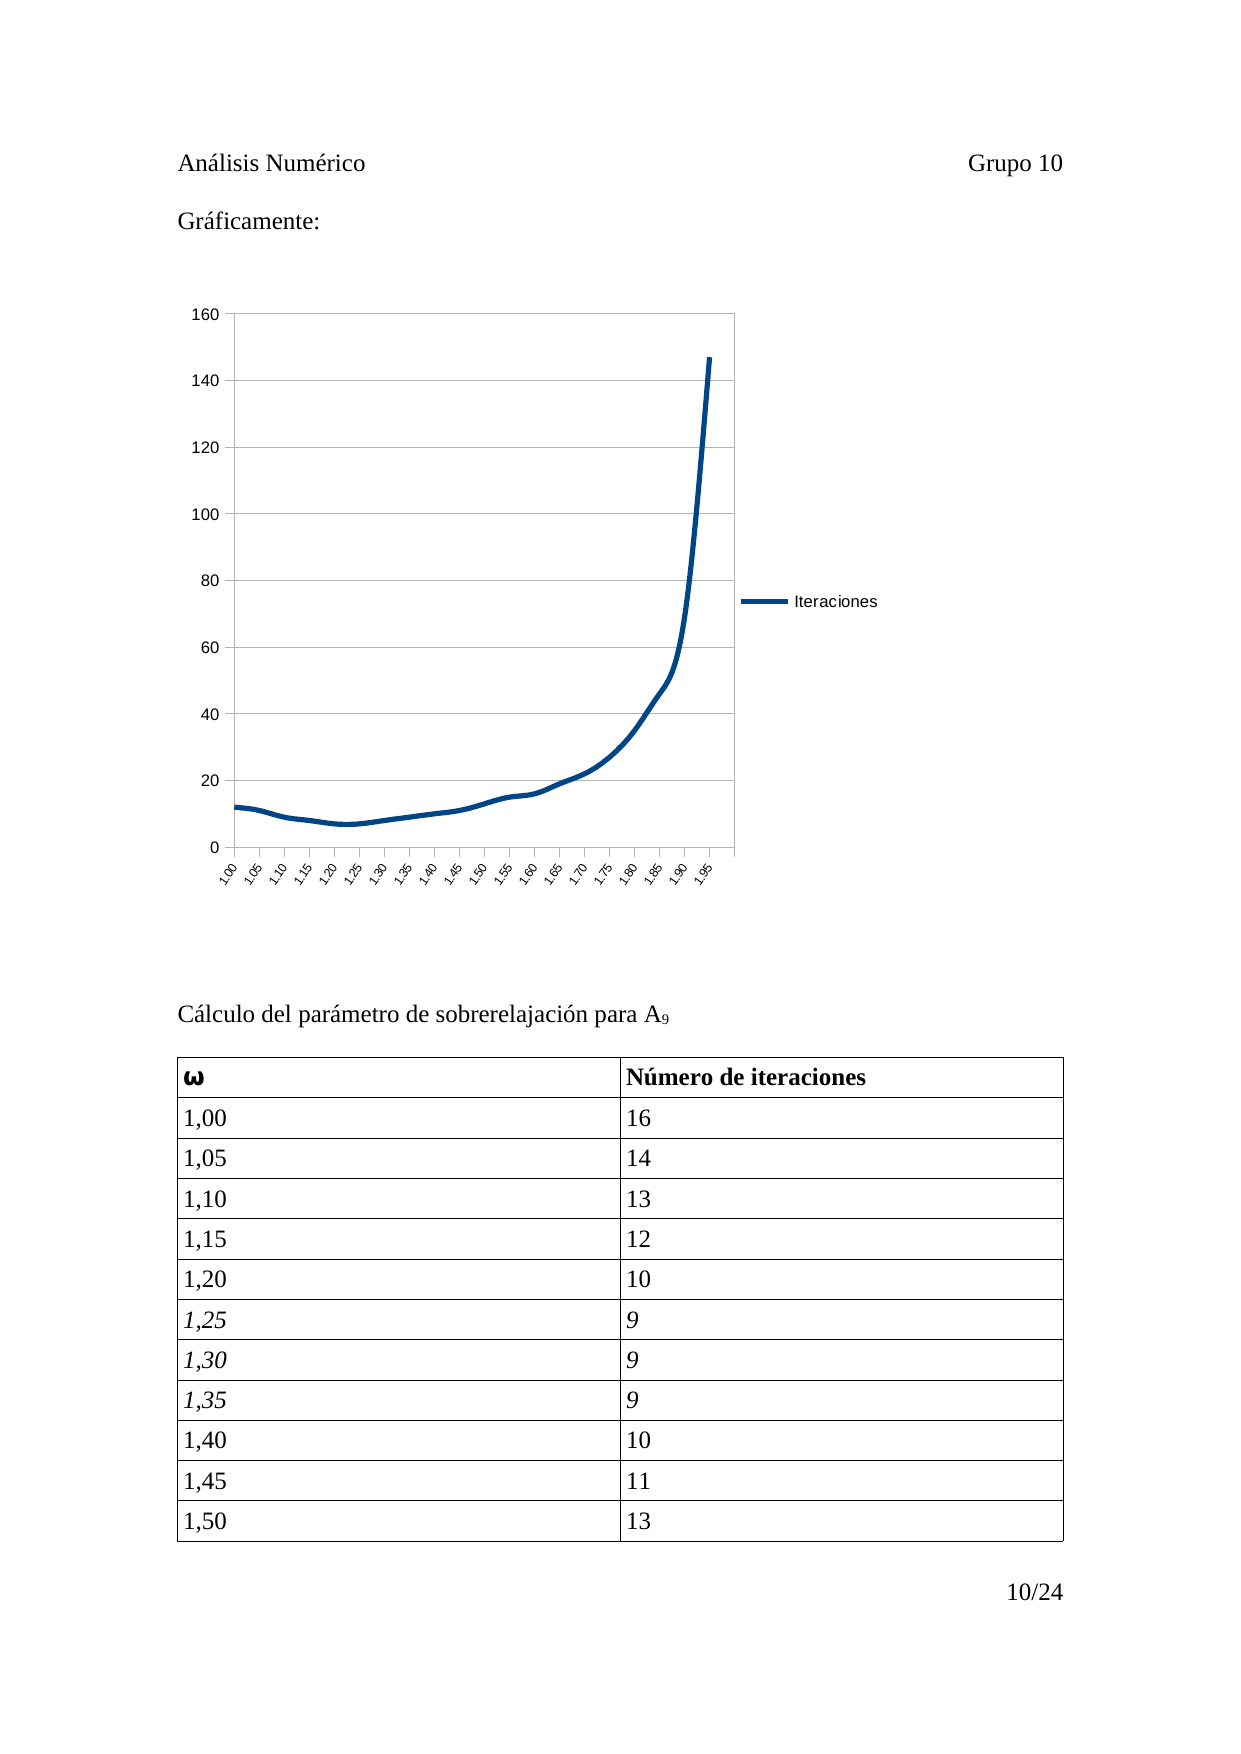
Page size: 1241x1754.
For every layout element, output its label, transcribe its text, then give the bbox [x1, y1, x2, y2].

table_cell 1,45 [178, 1461, 620, 1500]
table_cell 1,05 [178, 1139, 620, 1178]
table_cell 1,10 [178, 1179, 620, 1218]
table_cell 1,15 [178, 1219, 620, 1258]
table_cell 9 [621, 1381, 1063, 1420]
table_cell 11 [621, 1461, 1063, 1500]
table_cell 1,40 [178, 1421, 620, 1460]
table_cell 14 [621, 1139, 1063, 1178]
text Cálculo del parámetro de sobrerelajación para A9 [177, 999, 1063, 1028]
table_cell 1,20 [178, 1260, 620, 1299]
table_header ω [178, 1058, 620, 1097]
table_cell 13 [621, 1179, 1063, 1218]
table_cell 16 [621, 1098, 1063, 1138]
table_cell 9 [621, 1340, 1063, 1379]
table_cell 1,35 [178, 1381, 620, 1420]
table_cell 1,00 [178, 1098, 620, 1138]
table_cell 1,30 [178, 1340, 620, 1379]
table_cell 13 [621, 1501, 1063, 1541]
table_cell 9 [621, 1300, 1063, 1339]
table_cell 1,25 [178, 1300, 620, 1339]
table_cell 12 [621, 1219, 1063, 1258]
table_cell 1,50 [178, 1501, 620, 1541]
table_cell 10 [621, 1421, 1063, 1460]
table_header Número de iteraciones [621, 1058, 1063, 1097]
text Gráficamente: [177, 206, 1063, 234]
table_cell 10 [621, 1260, 1063, 1299]
